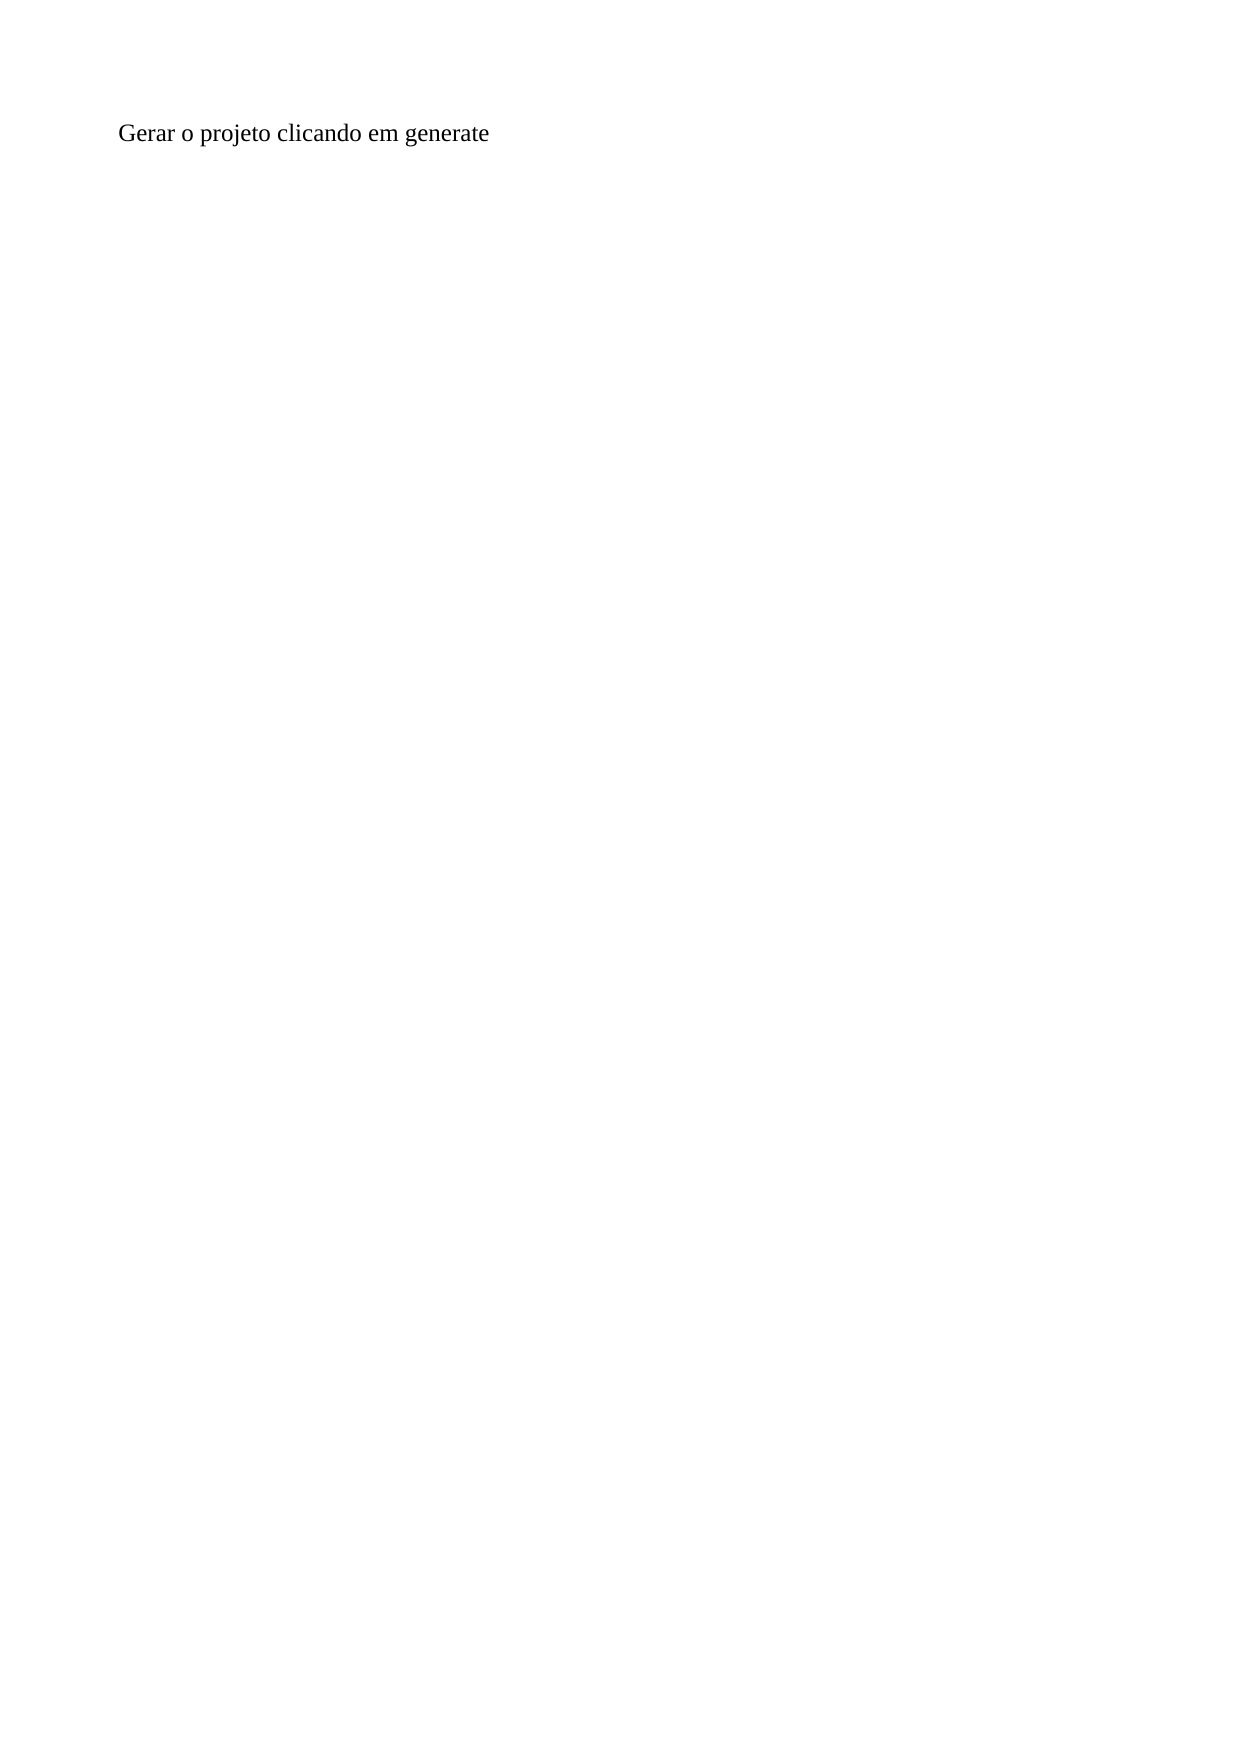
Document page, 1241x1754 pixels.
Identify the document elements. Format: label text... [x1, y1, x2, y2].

text Gerar o projeto clicando em generate [118, 118, 1122, 147]
